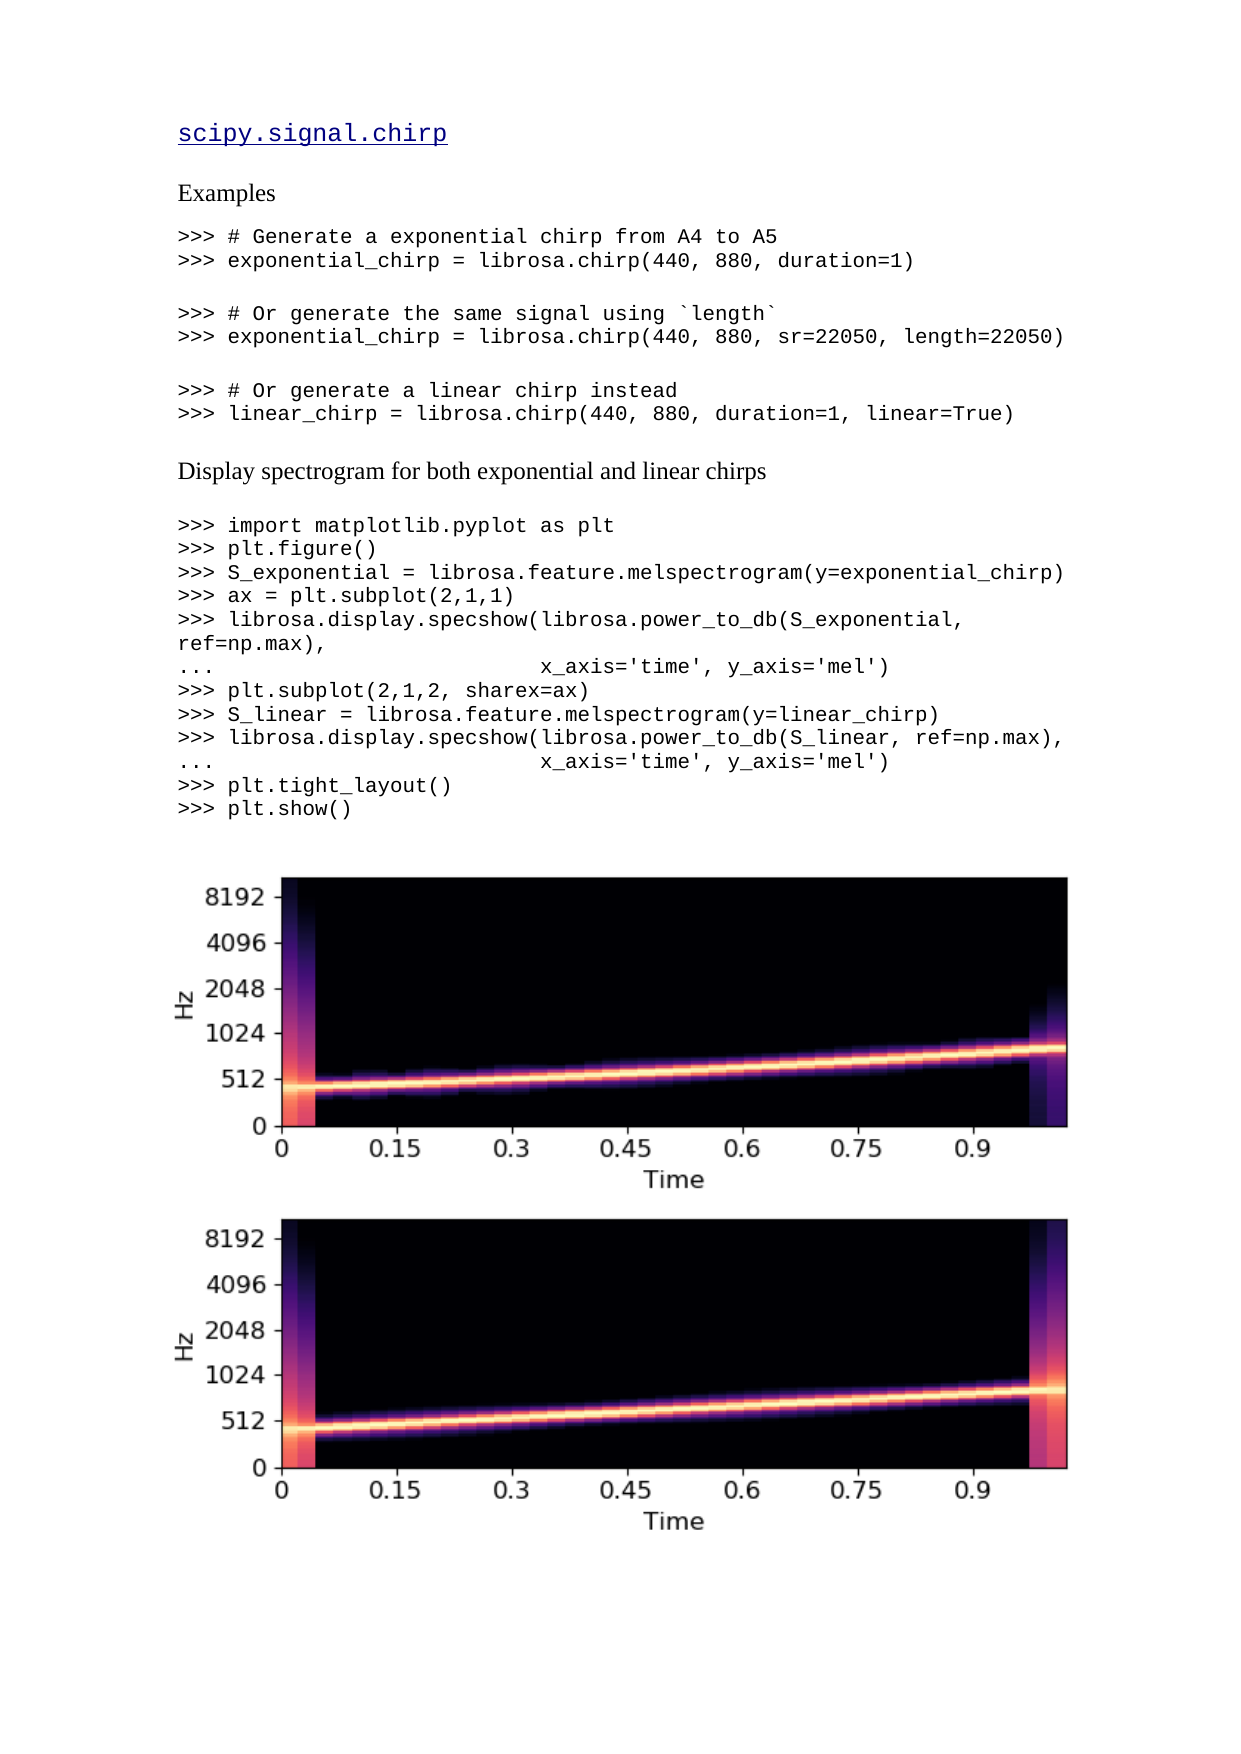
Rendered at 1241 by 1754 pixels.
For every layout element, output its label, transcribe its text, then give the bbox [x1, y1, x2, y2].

text >>> plt.subplot(2,1,2, sharex=ax) [177, 680, 1122, 704]
text >>> exponential_chirp = librosa.chirp(440, 880, sr=22050, length=22050) [177, 326, 1122, 350]
text >>> # Generate a exponential chirp from A4 to A5 [177, 226, 1122, 250]
text >>> S_linear = librosa.feature.melspectrogram(y=linear_chirp) [177, 704, 1122, 727]
subtitle scipy.signal.chirp [177, 118, 1122, 149]
text >>> plt.tight_layout() [177, 775, 1122, 798]
text >>> librosa.display.specshow(librosa.power_to_db(S_exponential, ref=np.max), [177, 609, 1122, 656]
text >>> S_exponential = librosa.feature.melspectrogram(y=exponential_chirp) [177, 562, 1122, 586]
text >>> exponential_chirp = librosa.chirp(440, 880, duration=1) [177, 250, 1122, 273]
text >>> ax = plt.subplot(2,1,1) [177, 586, 1122, 609]
text >>> # Or generate a linear chirp instead [177, 379, 1122, 403]
text ... x_axis='time', y_axis='mel') [177, 751, 1122, 775]
text >>> librosa.display.specshow(librosa.power_to_db(S_linear, ref=np.max), [177, 727, 1122, 751]
picture [147, 851, 1093, 1561]
text >>> # Or generate the same signal using `length` [177, 303, 1122, 326]
text ... x_axis='time', y_axis='mel') [177, 656, 1122, 680]
text >>> linear_chirp = librosa.chirp(440, 880, duration=1, linear=True) [177, 403, 1122, 427]
text >>> plt.show() [177, 798, 1122, 822]
text Examples [177, 178, 1122, 207]
list Display spectrogram for both exponential and linear chirps [177, 456, 1122, 485]
text >>> plt.figure() [177, 538, 1122, 562]
text >>> import matplotlib.pyplot as plt [177, 514, 1122, 538]
